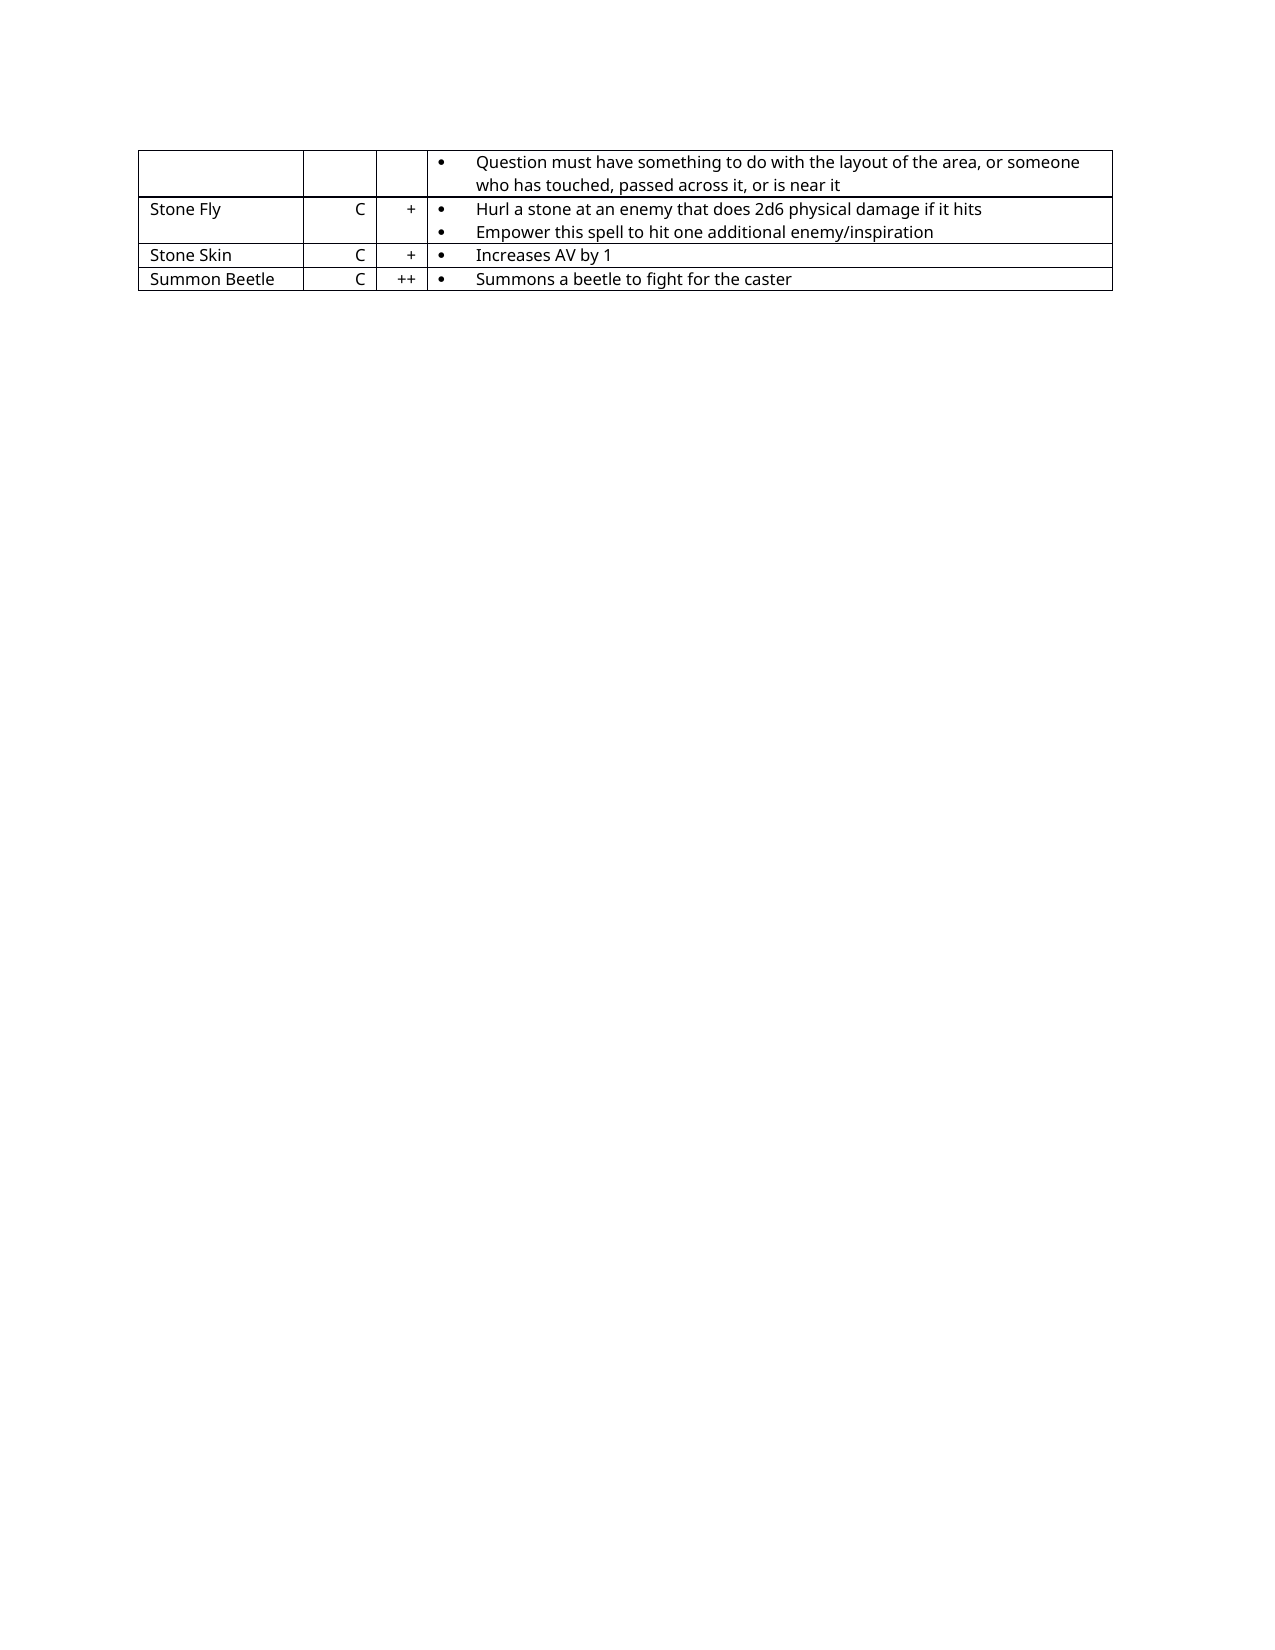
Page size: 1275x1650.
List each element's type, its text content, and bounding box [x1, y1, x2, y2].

table_cell Stone Skin [139, 244, 303, 267]
table_cell + [377, 244, 427, 267]
table_cell [377, 151, 427, 196]
table_cell Increases AV by 1 [428, 244, 1112, 267]
table_cell Ask a worked stone object/section a question that can be answered in a single word Question must have something to do with the layout of the area, or someone who has touched, passed across it, or is near it [428, 151, 1112, 196]
table_cell C [304, 268, 376, 290]
table_cell [304, 151, 376, 196]
table_cell C [304, 198, 376, 243]
table_cell ++ [377, 268, 427, 290]
table_cell Stone Fly [139, 198, 303, 243]
table_cell Hurl a stone at an enemy that does 2d6 physical damage if it hits Empower this spell to hit one additional enemy/inspiration [428, 198, 1112, 243]
table_cell [139, 151, 303, 196]
table_cell Summon Beetle [139, 268, 303, 290]
table_cell + [377, 198, 427, 243]
table_cell C [304, 244, 376, 267]
table_cell Summons a beetle to fight for the caster [428, 268, 1112, 290]
